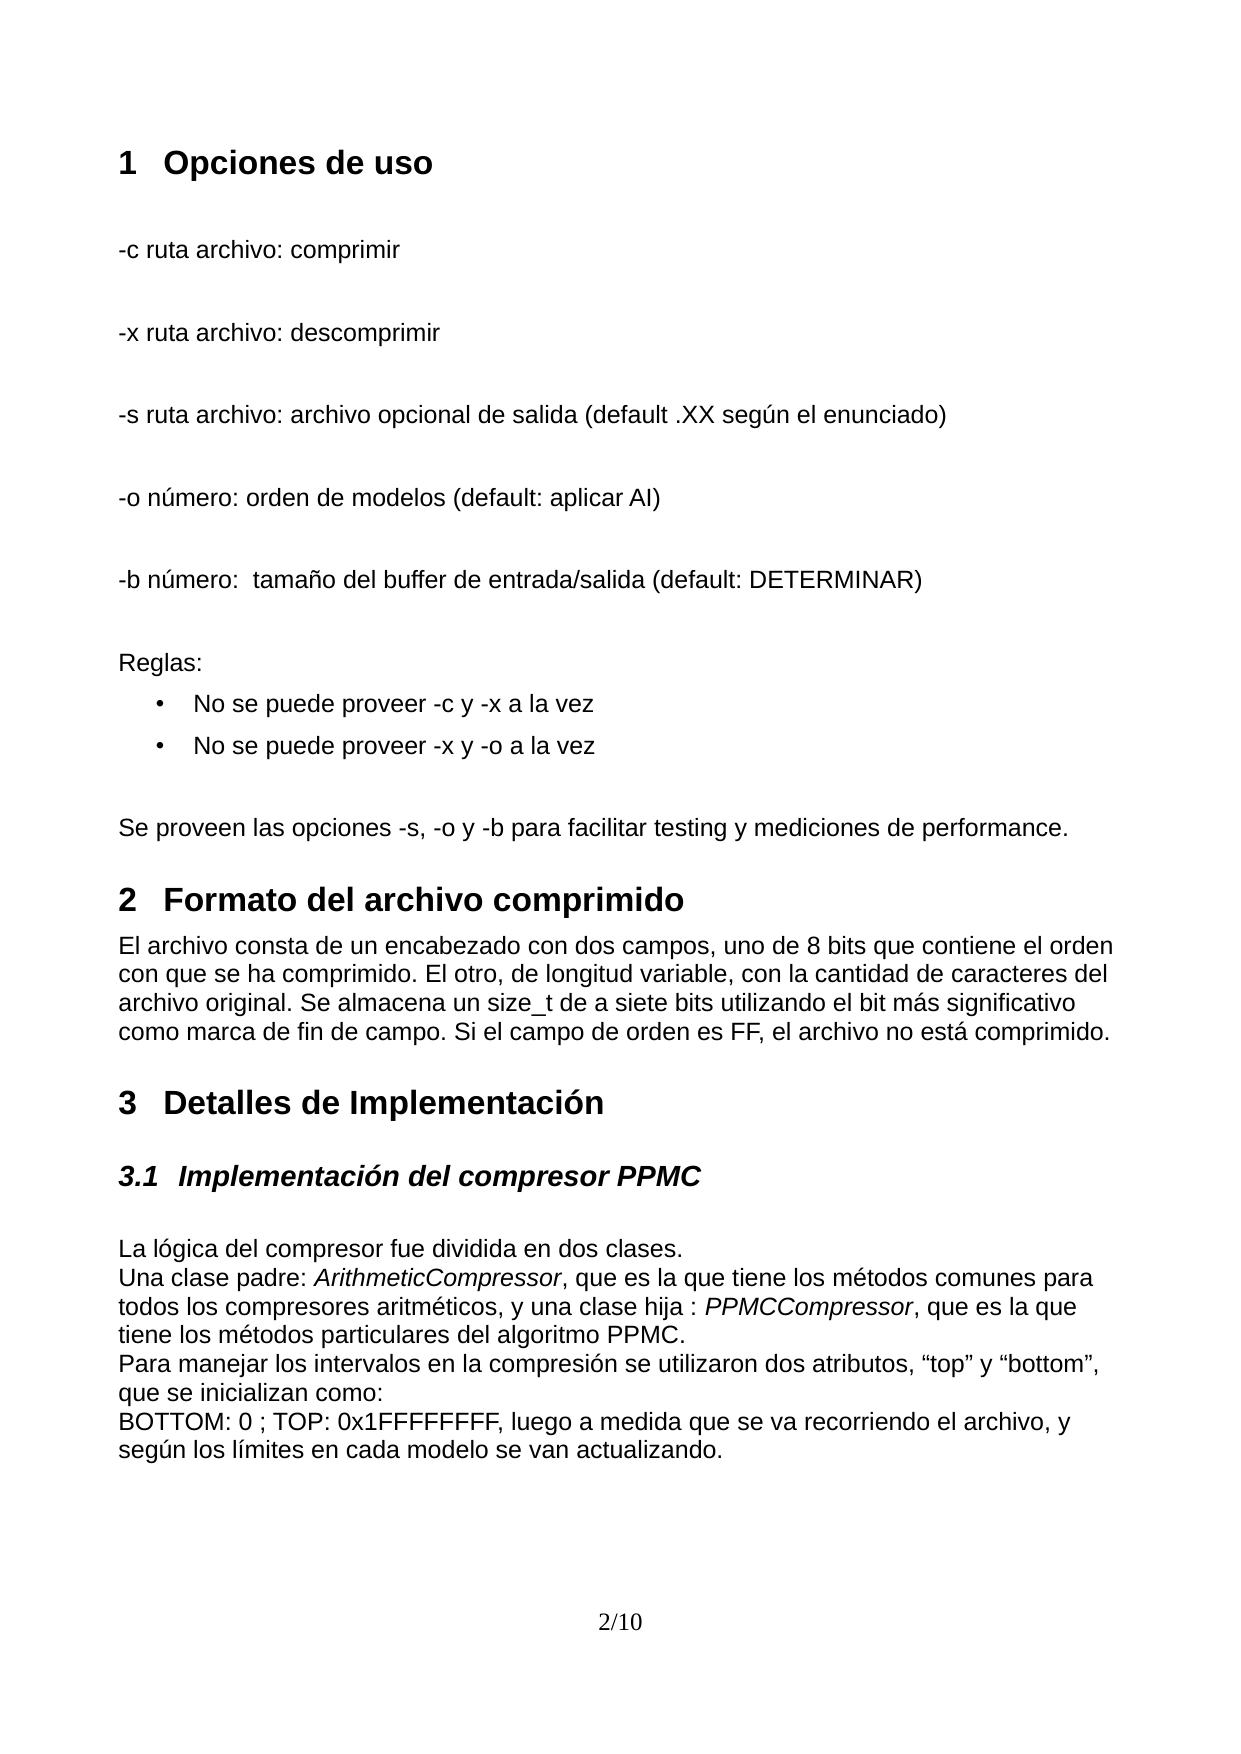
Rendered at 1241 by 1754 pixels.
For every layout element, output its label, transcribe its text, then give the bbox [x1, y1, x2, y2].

text -b número: tamaño del buffer de entrada/salida (default: DETERMINAR) [118, 566, 1122, 594]
list No se puede proveer -c y -x a la vez [156, 689, 1122, 718]
text -x ruta archivo: descomprimir [118, 318, 1122, 347]
text Reglas: [118, 648, 1122, 677]
list No se puede proveer -x y -o a la vez [156, 731, 1122, 759]
text -c ruta archivo: comprimir [118, 236, 1122, 264]
text Para manejar los intervalos en la compresión se utilizaron dos atributos, “top” y “bottom”, que se inicializan como: BOTTOM: 0 ; TOP: 0x1FFFFFFFF, luego a medida que se va recorriendo el archivo, y según los límites en cada modelo se van actualizando. [118, 1349, 1122, 1464]
subtitle Opciones de uso [118, 143, 1122, 182]
text El archivo consta de un encabezado con dos campos, uno de 8 bits que contiene el orden con que se ha comprimido. El otro, de longitud variable, con la cantidad de caracteres del archivo original. Se almacena un size_t de a siete bits utilizando el bit más significativo como marca de fin de campo. Si el campo de orden es FF, el archivo no está comprimido. [118, 931, 1122, 1046]
subtitle Formato del archivo comprimido [118, 879, 1122, 918]
text -s ruta archivo: archivo opcional de salida (default .XX según el enunciado) [118, 401, 1122, 429]
text Una clase padre: ArithmeticCompressor, que es la que tiene los métodos comunes para todos los compresores aritméticos, y una clase hija : PPMCCompressor, que es la que tiene los métodos particulares del algoritmo PPMC. [118, 1263, 1122, 1349]
subtitle Implementación del compresor PPMC [118, 1159, 1122, 1193]
subtitle Detalles de Implementación [118, 1083, 1122, 1122]
text La lógica del compresor fue dividida en dos clases. [118, 1234, 1122, 1263]
text Se proveen las opciones -s, -o y -b para facilitar testing y mediciones de performance. [118, 813, 1122, 842]
text -o número: orden de modelos (default: aplicar AI) [118, 483, 1122, 512]
